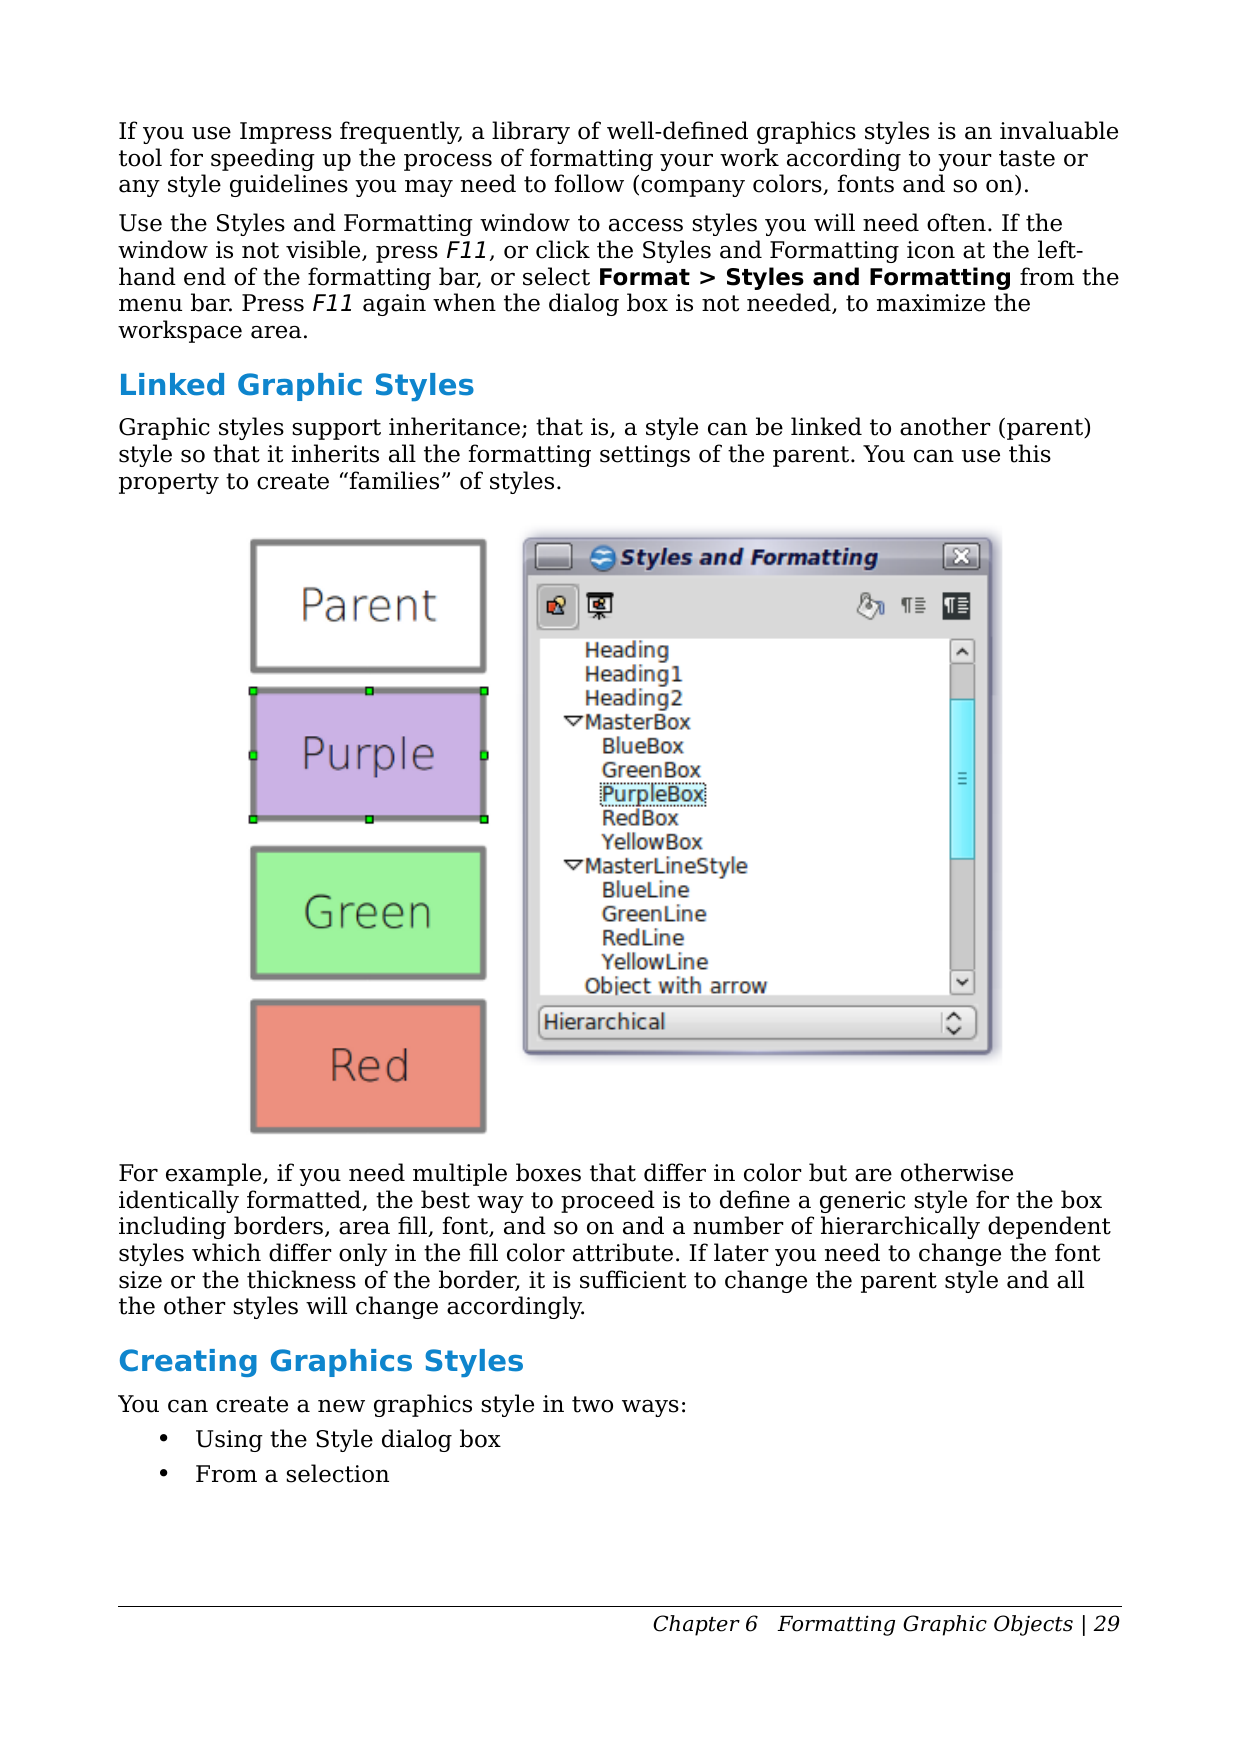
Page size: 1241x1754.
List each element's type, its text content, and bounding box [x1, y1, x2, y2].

text For example, if you need multiple boxes that differ in color but are otherwise identically formatted, the best way to proceed is to define a generic style for the box including borders, area fill, font, and so on and a number of hierarchically dependent styles which differ only in the fill color attribute. If later you need to change the font size or the thickness of the border, it is sufficient to change the parent style and all the other styles will change accordingly. [118, 1160, 1122, 1320]
subtitle Linked Graphic Styles [118, 368, 1122, 402]
subtitle Creating Graphics Styles [118, 1344, 1122, 1378]
text If you use Impress frequently, a library of well-defined graphics styles is an invaluable tool for speeding up the process of formatting your work according to your taste or any style guidelines you may need to follow (company colors, fonts and so on). [118, 118, 1122, 198]
list Using the Style dialog box [156, 1424, 1122, 1453]
list From a selection [156, 1459, 1122, 1488]
text Graphic styles support inheritance; that is, a style can be linked to another (parent) style so that it inherits all the formatting settings of the parent. You can use this property to create “families” of styles. [118, 414, 1122, 494]
picture [237, 519, 1003, 1148]
list You can create a new graphics style in two ways: [118, 1391, 1122, 1417]
text Use the Styles and Formatting window to access styles you will need often. If the window is not visible, press F11, or click the Styles and Formatting icon at the left-hand end of the formatting bar, or select Format > Styles and Formatting from the menu bar. Press F11 again when the dialog box is not needed, to maximize the workspace area. [118, 211, 1122, 344]
